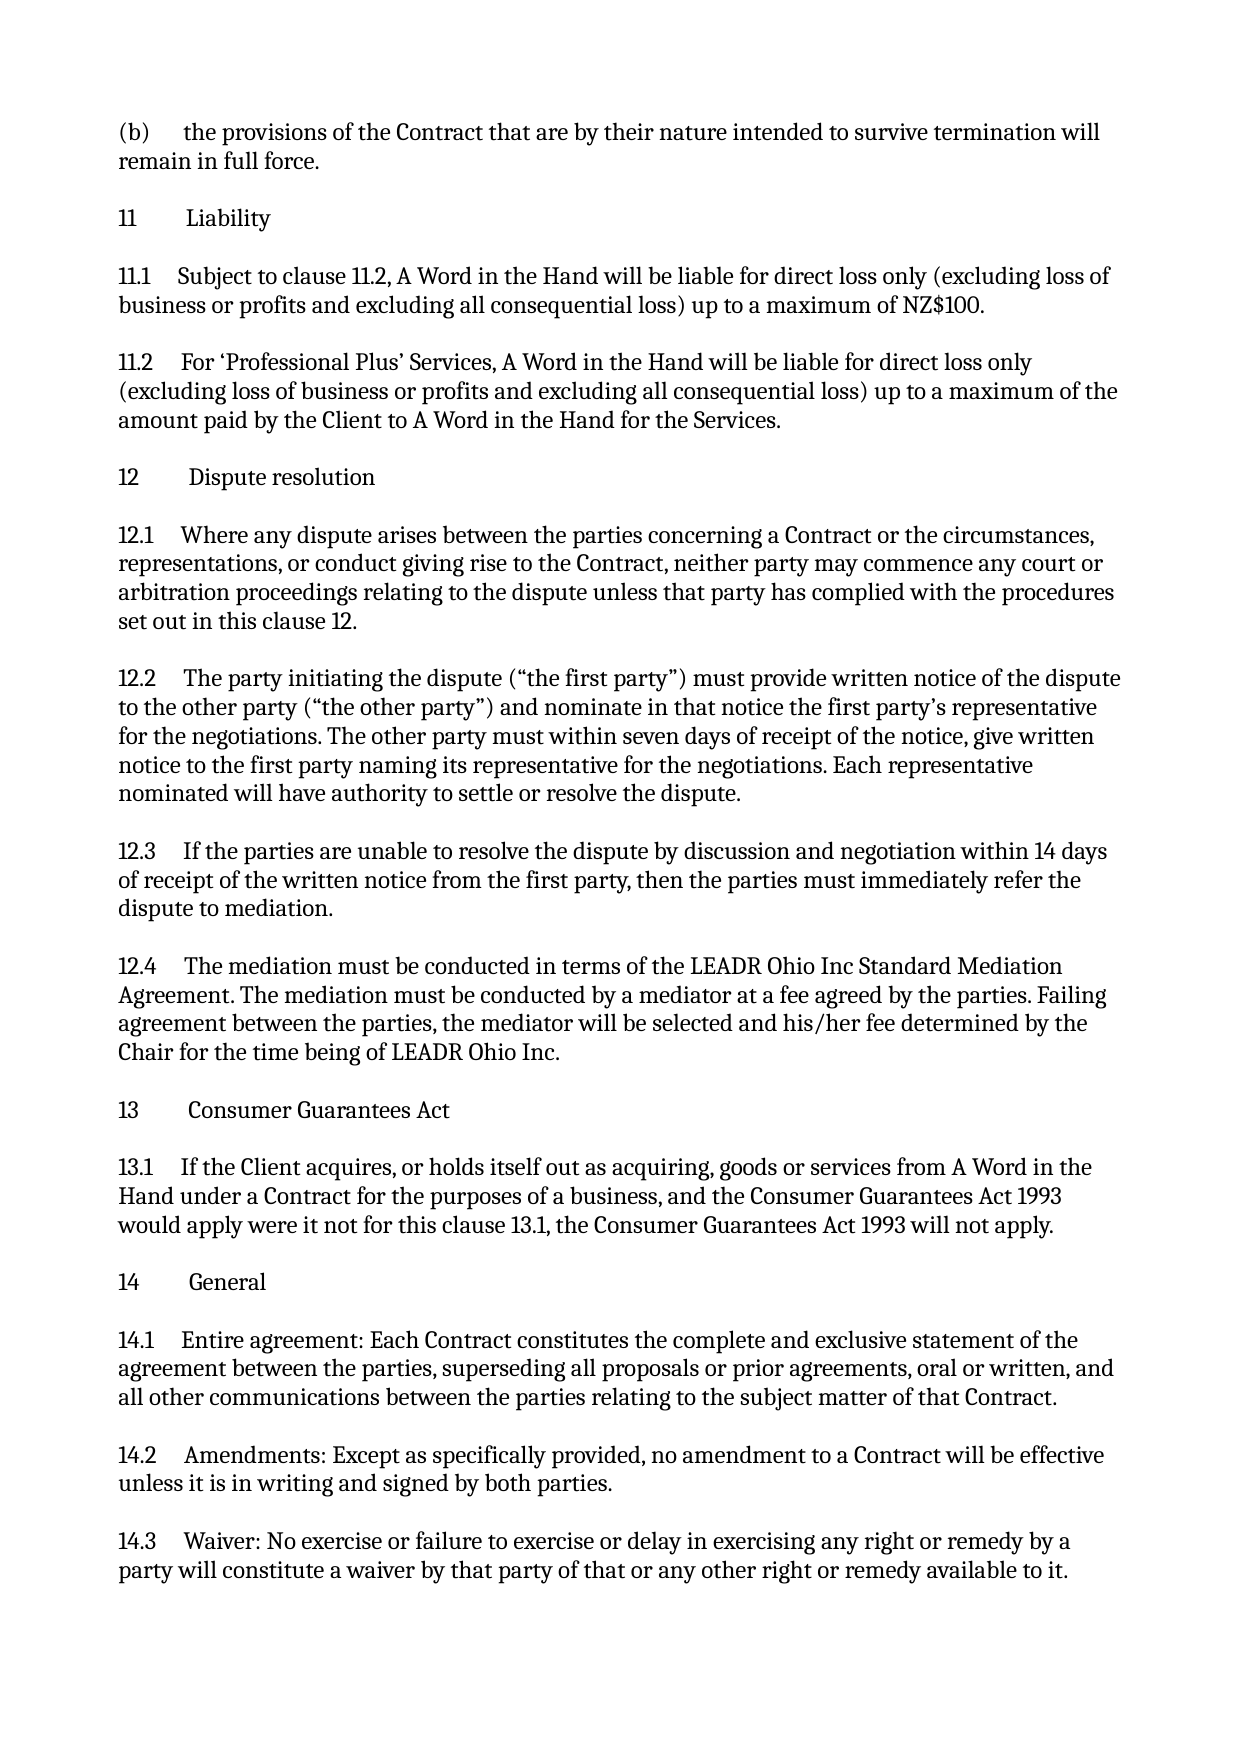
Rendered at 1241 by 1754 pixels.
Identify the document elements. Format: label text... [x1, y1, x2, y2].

text 14.1 Entire agreement: Each Contract constitutes the complete and exclusive statement of the agreement between the parties, superseding all proposals or prior agreements, oral or written, and all other communications between the parties relating to the subject matter of that Contract. [118, 1326, 1122, 1412]
text 12.4 The mediation must be conducted in terms of the LEADR Ohio Inc Standard Mediation Agreement. The mediation must be conducted by a mediator at a fee agreed by the parties. Failing agreement between the parties, the mediator will be selected and his/her fee determined by the Chair for the time being of LEADR Ohio Inc. [118, 952, 1122, 1067]
text 12.3 If the parties are unable to resolve the dispute by discussion and negotiation within 14 days of receipt of the written notice from the first party, then the parties must immediately refer the dispute to mediation. [118, 837, 1122, 923]
text 11 Liability [118, 204, 1122, 233]
text 12.2 The party initiating the dispute (“the first party”) must provide written notice of the dispute to the other party (“the other party”) and nominate in that notice the first party’s representative for the negotiations. The other party must within seven days of receipt of the notice, give written notice to the first party naming its representative for the negotiations. Each representative nominated will have authority to settle or resolve the dispute. [118, 664, 1122, 808]
text 13 Consumer Guarantees Act [118, 1096, 1122, 1124]
text 14 General [118, 1268, 1122, 1297]
text 13.1 If the Client acquires, or holds itself out as acquiring, goods or services from A Word in the Hand under a Contract for the purposes of a business, and the Consumer Guarantees Act 1993 would apply were it not for this clause 13.1, the Consumer Guarantees Act 1993 will not apply. [118, 1153, 1122, 1239]
text 14.3 Waiver: No exercise or failure to exercise or delay in exercising any right or remedy by a party will constitute a waiver by that party of that or any other right or remedy available to it. [118, 1527, 1122, 1584]
text 12 Dispute resolution [118, 463, 1122, 492]
text 12.1 Where any dispute arises between the parties concerning a Contract or the circumstances, representations, or conduct giving rise to the Contract, neither party may commence any court or arbitration proceedings relating to the dispute unless that party has complied with the procedures set out in this clause 12. [118, 521, 1122, 636]
text (b) the provisions of the Contract that are by their nature intended to survive termination will remain in full force. [118, 118, 1122, 176]
text 14.2 Amendments: Except as specifically provided, no amendment to a Contract will be effective unless it is in writing and signed by both parties. [118, 1441, 1122, 1498]
text 11.1 Subject to clause 11.2, A Word in the Hand will be liable for direct loss only (excluding loss of business or profits and excluding all consequential loss) up to a maximum of NZ$100. [118, 262, 1122, 319]
text 11.2 For ‘Professional Plus’ Services, A Word in the Hand will be liable for direct loss only (excluding loss of business or profits and excluding all consequential loss) up to a maximum of the amount paid by the Client to A Word in the Hand for the Services. [118, 348, 1122, 434]
